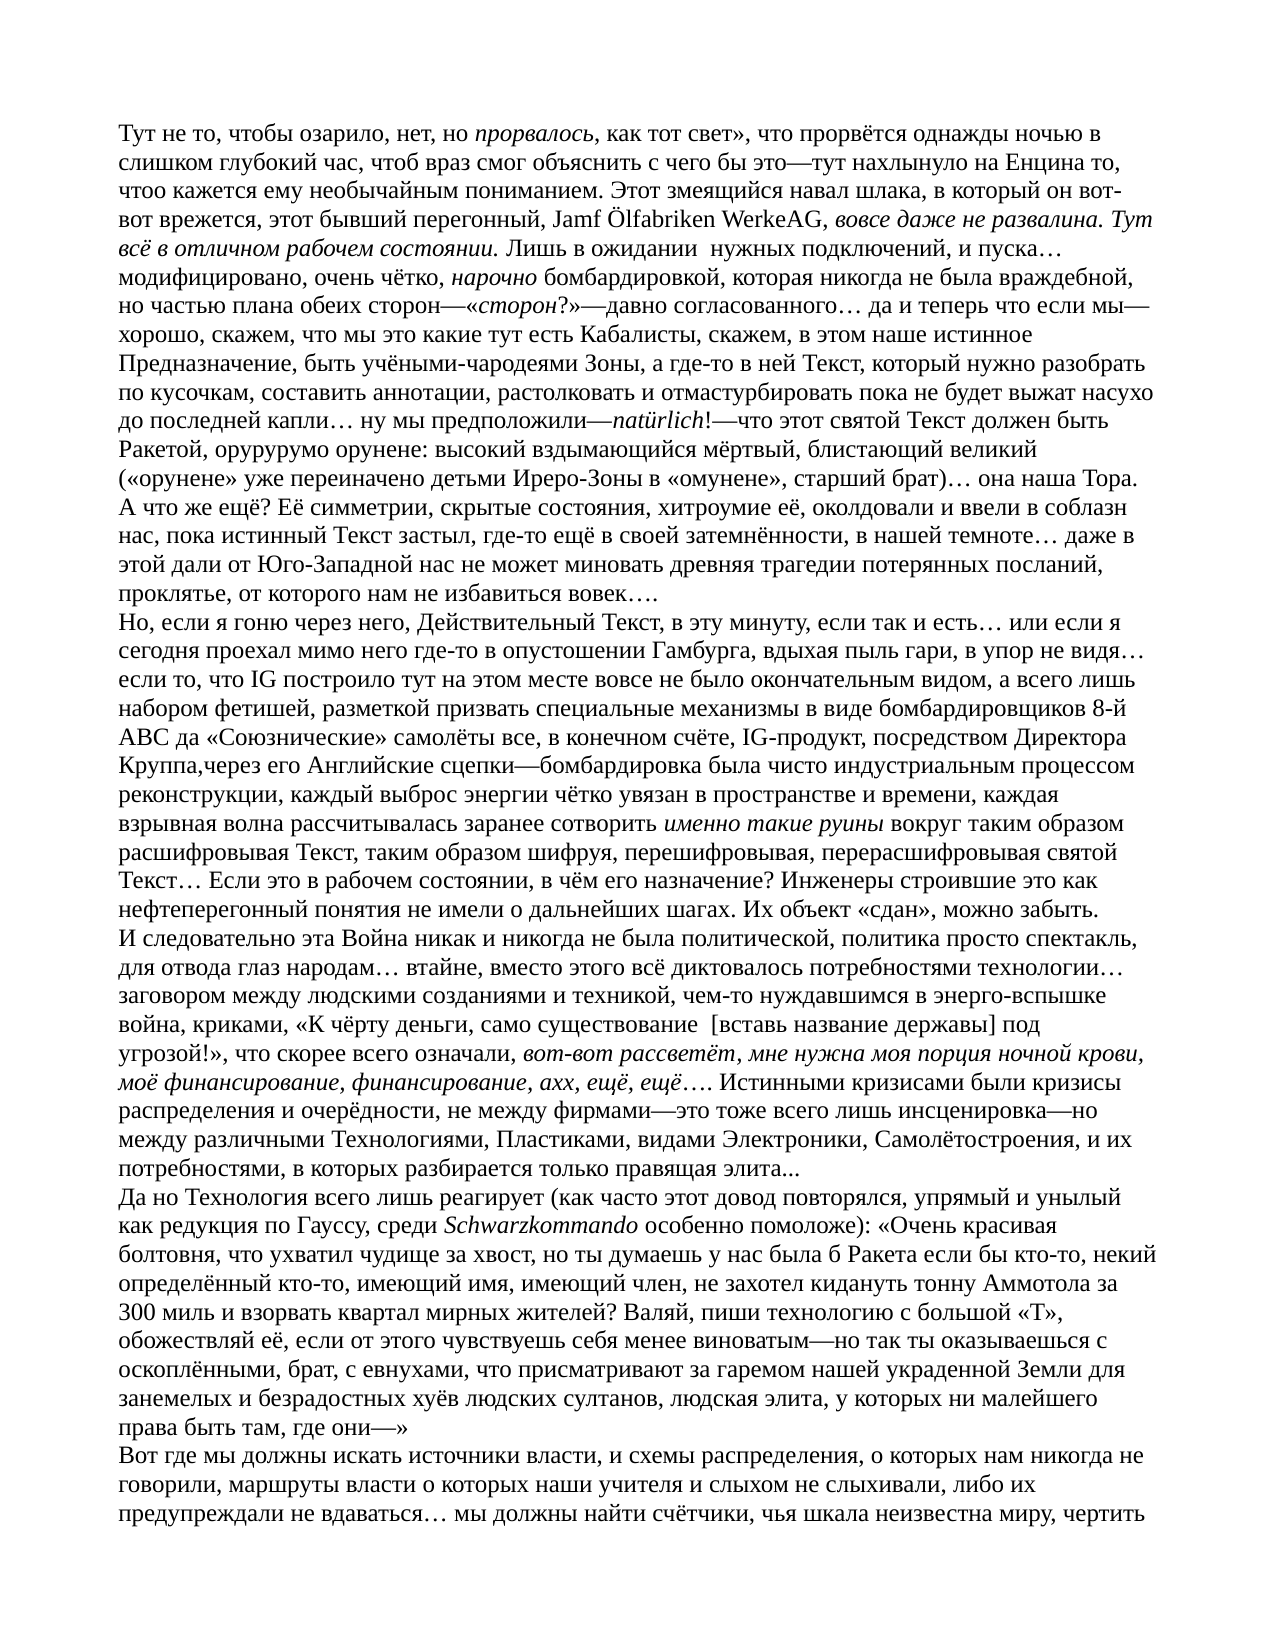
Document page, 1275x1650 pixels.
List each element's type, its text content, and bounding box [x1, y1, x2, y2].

text Но, если я гоню через него, Действительный Текст, в эту минуту, если так и есть… или если я сегодня проехал мимо него где-то в опустошении Гамбурга, вдыхая пыль гари, в упор не видя… если то, что IG построило тут на этом месте вовсе не было окончательным видом, а всего лишь набором фетишей, разметкой призвать специальные механизмы в виде бомбардировщиков 8-й АВС да «Союзнические» самолёты все, в конечном счёте, IG-продукт, посредством Директора Круппа,через его Английские сцепки—бомбардировка была чисто индустриальным процессом реконструкции, каждый выброс энергии чётко увязан в пространстве и времени, каждая взрывная волна рассчитывалась заранее сотворить именно такие руины вокруг таким образом расшифровывая Текст, таким образом шифруя, перешифровывая, перерасшифровывая святой Текст… Если это в рабочем состоянии, в чём его назначение? Инженеры строившие это как нефтеперегонный понятия не имели о дальнейших шагах. Их объект «сдан», можно забыть. [118, 607, 1157, 923]
text Да но Технология всего лишь реагирует (как часто этот довод повторялся, упрямый и унылый как редукция по Гауссу, среди Schwarzkommando особенно помоложе): «Очень красивая болтовня, что ухватил чудище за хвост, но ты думаешь у нас была б Ракета если бы кто-то, некий определённый кто-то, имеющий имя, имеющий член, не захотел кидануть тонну Аммотола за 300 миль и взорвать квартал мирных жителей? Валяй, пиши технологию с большой «Т», обожествляй её, если от этого чувствуешь себя менее виноватым—но так ты оказываешься с оскоплёнными, брат, с евнухами, что присматривают за гаремом нашей украденной Земли для занемелых и безрадостных хуёв людских султанов, людская элита, у которых ни малейшего права быть там, где они—» [118, 1182, 1157, 1441]
text Вот где мы должны искать источники власти, и схемы распределения, о которых нам никогда не говорили, маршруты власти о которых наши учителя и слыхом не слыхивали, либо их предупреждали не вдаваться… мы должны найти счётчики, чья шкала неизвестна миру, чертить [118, 1441, 1157, 1527]
text И следовательно эта Война никак и никогда не была политической, политика просто спектакль, для отвода глаз народам… втайне, вместо этого всё диктовалось потребностями технологии… заговором между людскими созданиями и техникой, чем-то нуждавшимся в энерго-вспышке война, криками, «К чёрту деньги, само существование [вставь название державы] под угрозой!», что скорее всего означали, вот-вот рассветёт, мне нужна моя порция ночной крови, моё финансирование, финансирование, ахх, ещё, ещё…. Истинными кризисами были кризисы распределения и очерёдности, не между фирмами—это тоже всего лишь инсценировка—но между различными Технологиями, Пластиками, видами Электроники, Самолётостроения, и их потребностями, в которых разбирается только правящая элита... [118, 923, 1157, 1182]
text Тут не то, чтобы озарило, нет, но прорвалось, как тот свет», что прорвётся однажды ночью в слишком глубокий час, чтоб враз смог объяснить с чего бы это—тут нахлынуло на Енцина то, чтоо кажется ему необычайным пониманием. Этот змеящийся навал шлака, в который он вот-вот врежется, этот бывший перегонный, Jamf Ölfabriken WerkeAG, вовсе даже не развалина. Тут всё в отличном рабочем состоянии. Лишь в ожидании нужных подключений, и пуска… модифицировано, очень чётко, нарочно бомбардировкой, которая никогда не была враждебной, но частью плана обеих сторон—«сторон?»—давно согласованного… да и теперь что если мы—хорошо, скажем, что мы это какие тут есть Кабалисты, скажем, в этом наше истинное Предназначение, быть учёными-чародеями Зоны, а где-то в ней Текст, который нужно разобрать по кусочкам, составить аннотации, растолковать и отмастурбировать пока не будет выжат насухо до последней капли… ну мы предположили—natürlich!—что этот святой Текст должен быть Ракетой, орурурумо орунене: высокий вздымающийся мёртвый, блистающий великий («орунене» уже переиначено детьми Иреро-Зоны в «омунене», старший брат)… она наша Тора. А что же ещё? Её симметрии, скрытые состояния, хитроумие её, околдовали и ввели в соблазн нас, пока истинный Текст застыл, где-то ещё в своей затемнённости, в нашей темноте… даже в этой дали от Юго-Западной нас не может миновать древняя трагедии потерянных посланий, проклятье, от которого нам не избавиться вовек…. [118, 118, 1157, 607]
